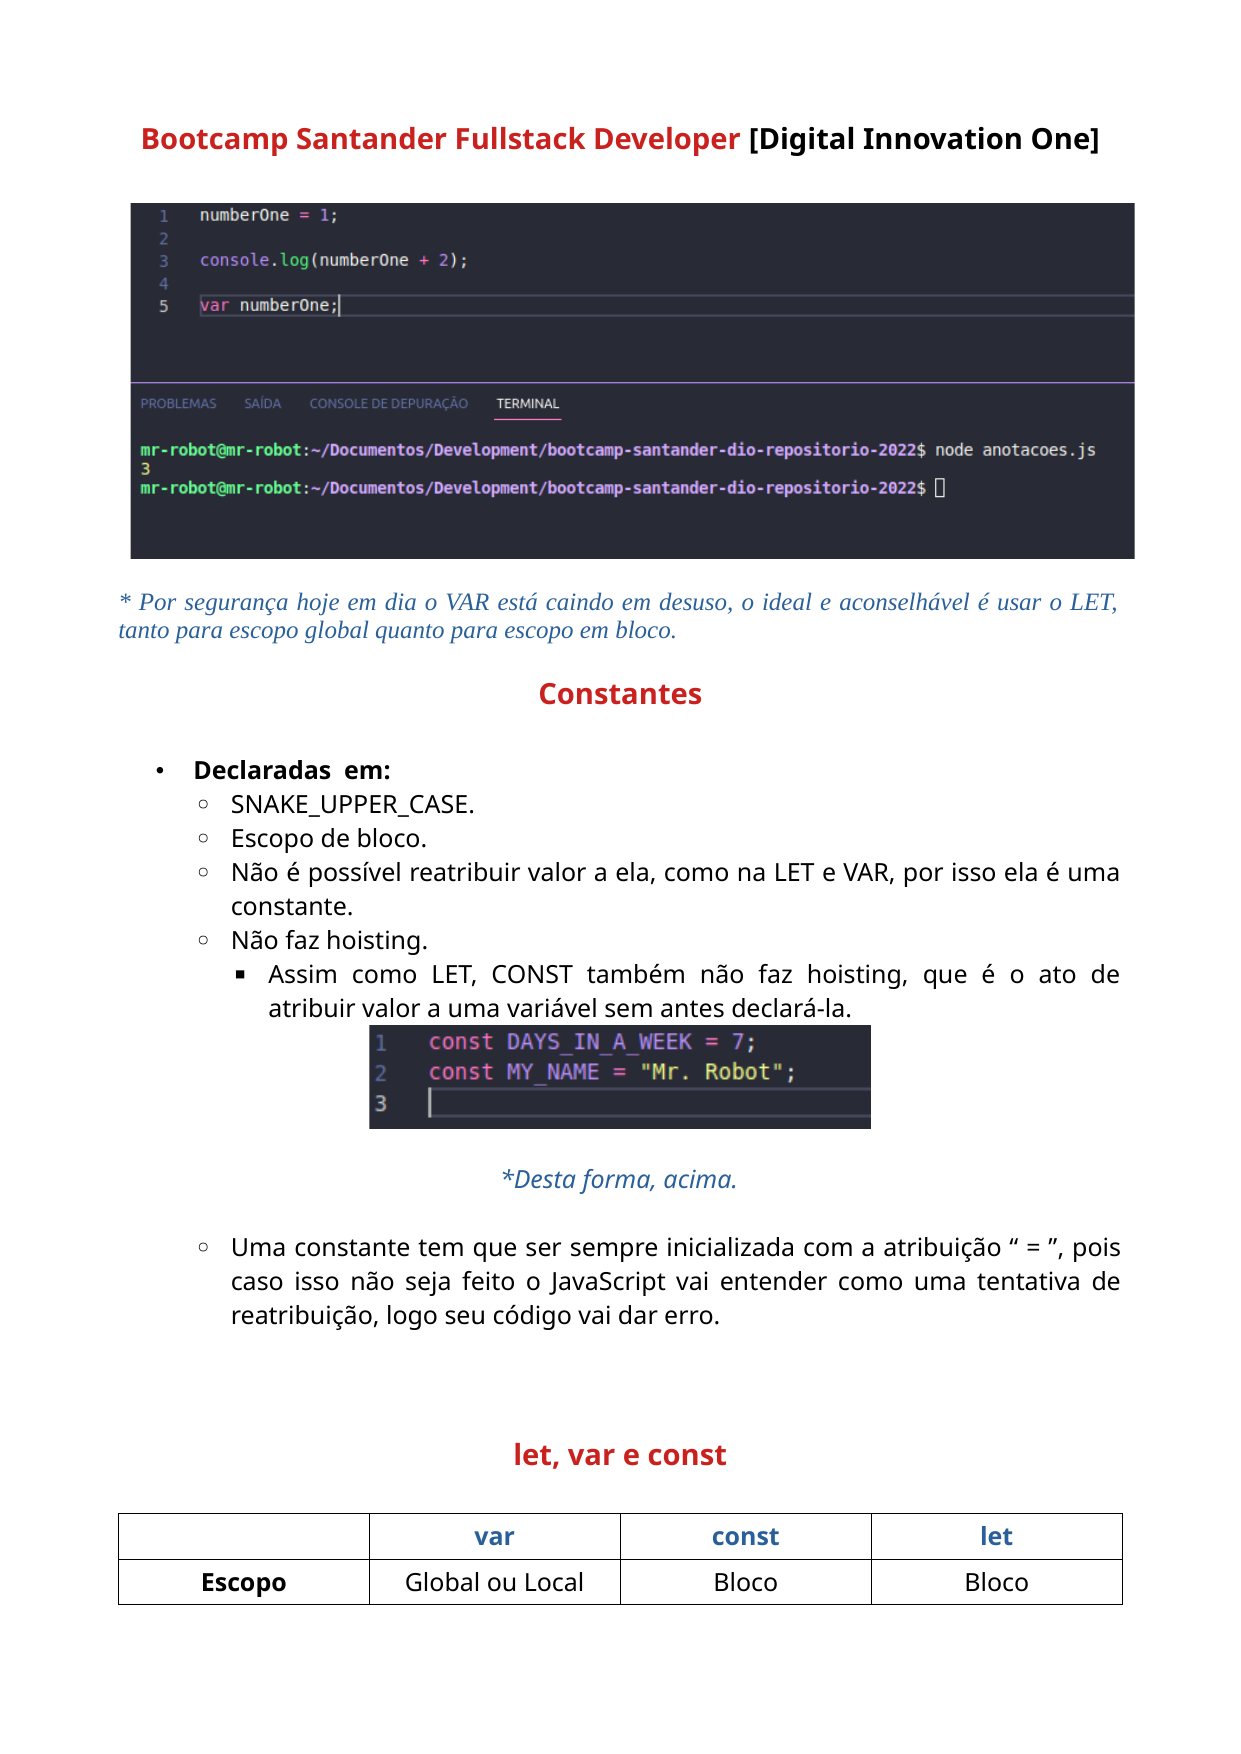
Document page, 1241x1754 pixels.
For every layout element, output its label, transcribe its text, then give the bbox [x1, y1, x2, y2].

text let, var e const [118, 1434, 1122, 1473]
table_header const [621, 1514, 871, 1559]
list Uma constante tem que ser sempre inicializada com a atribuição “ = ”, pois caso isso não seja feito o JavaScript vai entender como uma tentativa de reatribuição, logo seu código vai dar erro. [193, 1229, 1122, 1332]
list Escopo de bloco. [193, 821, 1122, 855]
picture [130, 203, 1135, 559]
list Assim como LET, CONST também não faz hoisting, que é o ato de atribuir valor a uma variável sem antes declará-la. [231, 957, 1122, 1025]
table_cell Bloco [621, 1560, 871, 1604]
text * Por segurança hoje em dia o VAR está caindo em desuso, o ideal e aconselhável é usar o LET, tanto para escopo global quanto para escopo em bloco. [118, 587, 1122, 644]
text *Desta forma, acima. [118, 1161, 1122, 1195]
table_cell Bloco [872, 1560, 1122, 1604]
picture [369, 1025, 871, 1129]
list Não faz hoisting. [193, 923, 1122, 957]
table_header var [370, 1514, 620, 1559]
list Declaradas em: [156, 752, 1122, 787]
text Constantes [118, 673, 1122, 713]
table_cell Global ou Local [370, 1560, 620, 1604]
list Não é possível reatribuir valor a ela, como na LET e VAR, por isso ela é uma constante. [193, 855, 1122, 923]
table_header let [872, 1514, 1122, 1559]
table_cell Escopo [119, 1560, 369, 1604]
table_header [119, 1514, 369, 1559]
list SNAKE_UPPER_CASE. [193, 787, 1122, 821]
